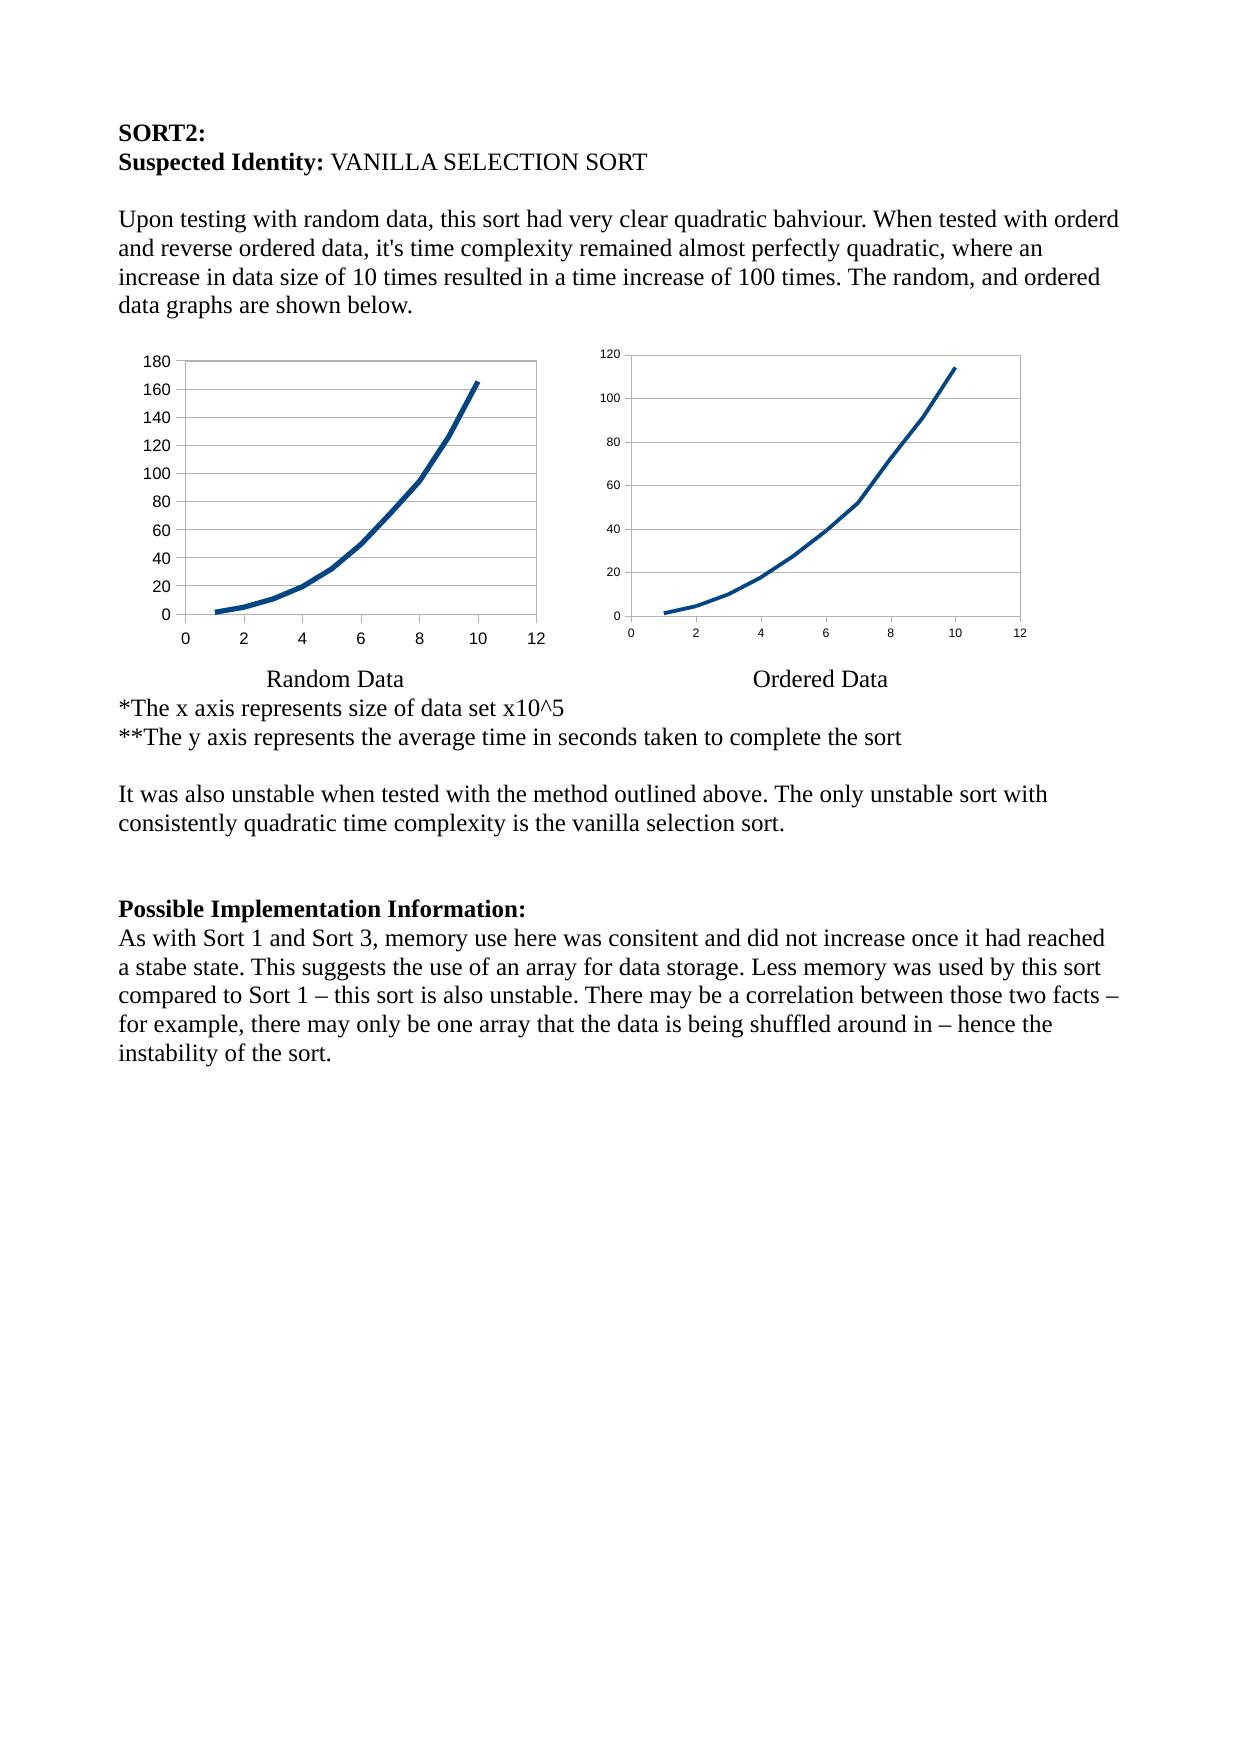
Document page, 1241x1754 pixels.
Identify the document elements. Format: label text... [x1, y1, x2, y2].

text It was also unstable when tested with the method outlined above. The only unstable sort with consistently quadratic time complexity is the vanilla selection sort. [118, 779, 1122, 837]
text Suspected Identity: VANILLA SELECTION SORT [118, 147, 1122, 176]
text *The x axis represents size of data set x10^5 [118, 693, 1122, 722]
text Upon testing with random data, this sort had very clear quadratic bahviour. When tested with orderd and reverse ordered data, it's time complexity remained almost perfectly quadratic, where an increase in data size of 10 times resulted in a time increase of 100 times. The random, and ordered data graphs are shown below. [118, 204, 1122, 319]
text Possible Implementation Information: [118, 894, 1122, 923]
text Random Data Ordered Data [118, 664, 1122, 693]
text SORT2: [118, 118, 1122, 147]
text **The y axis represents the average time in seconds taken to complete the sort [118, 722, 1122, 751]
text As with Sort 1 and Sort 3, memory use here was consitent and did not increase once it had reached a stabe state. This suggests the use of an array for data storage. Less memory was used by this sort compared to Sort 1 – this sort is also unstable. There may be a correlation between those two facts – for example, there may only be one array that the data is being shuffled around in – hence the instability of the sort. [118, 923, 1122, 1067]
